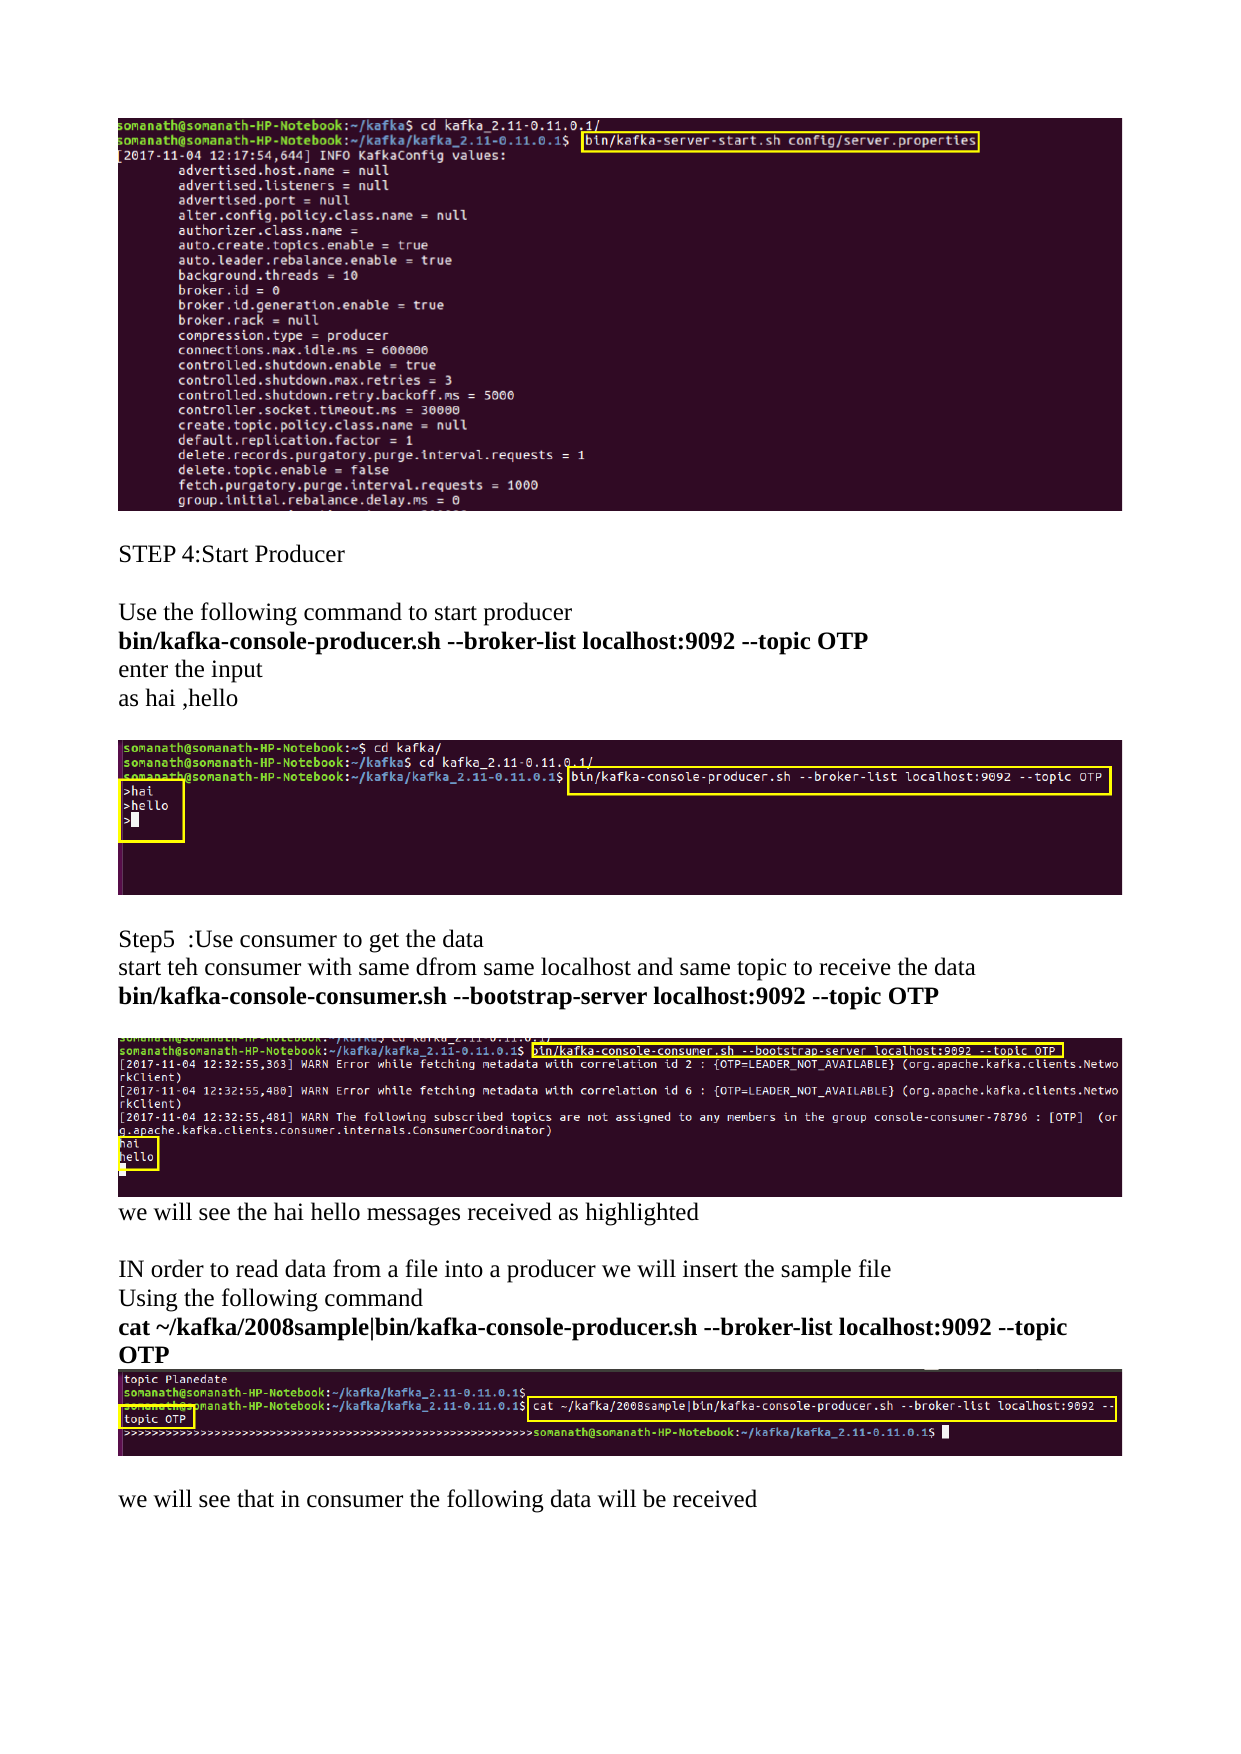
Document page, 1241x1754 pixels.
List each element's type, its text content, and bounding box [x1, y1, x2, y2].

text bin/kafka-console-consumer.sh --bootstrap-server localhost:9092 --topic OTP [118, 981, 1122, 1010]
text Step5 :Use consumer to get the data [118, 924, 1122, 952]
text as hai ,hello [118, 683, 1122, 712]
text bin/kafka-console-producer.sh --broker-list localhost:9092 --topic OTP [118, 626, 1122, 654]
text cat ~/kafka/2008sample|bin/kafka-console-producer.sh --broker-list localhost:9092 --topic OTP [118, 1312, 1122, 1369]
text we will see that in consumer the following data will be received [118, 1484, 1122, 1513]
text start teh consumer with same dfrom same localhost and same topic to receive the data [118, 952, 1122, 981]
text IN order to read data from a file into a producer we will insert the sample file [118, 1254, 1122, 1283]
picture [118, 118, 1123, 511]
text enter the input [118, 654, 1122, 683]
text STEP 4:Start Producer [118, 539, 1122, 568]
picture [118, 1369, 1123, 1456]
text Using the following command [118, 1283, 1122, 1312]
text Use the following command to start producer [118, 597, 1122, 626]
picture [118, 740, 1123, 895]
picture [118, 1038, 1123, 1197]
text we will see the hai hello messages received as highlighted [118, 1197, 1122, 1226]
